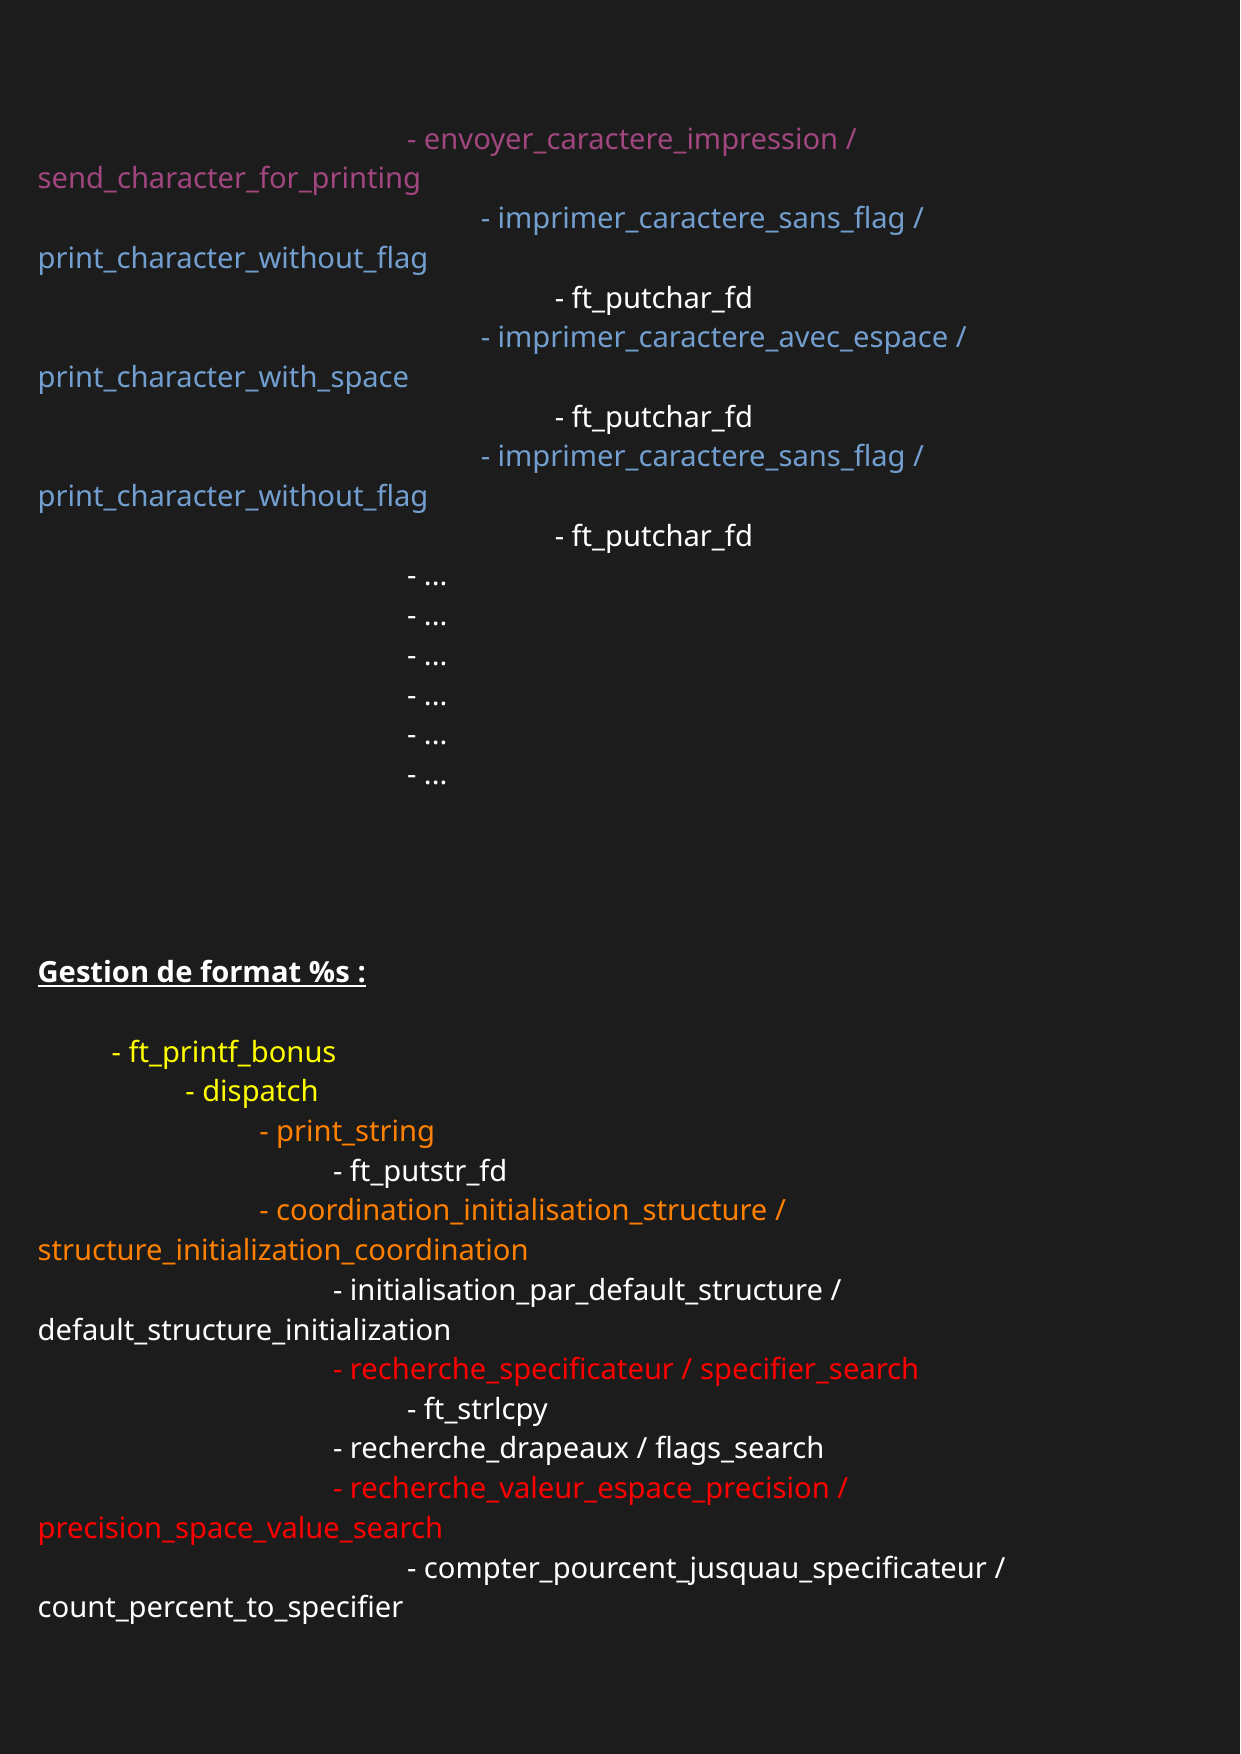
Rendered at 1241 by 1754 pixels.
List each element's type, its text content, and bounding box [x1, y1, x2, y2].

text - ft_putchar_fd [37, 277, 1212, 317]
text - ... [37, 713, 1212, 753]
text - imprimer_caractere_sans_flag / print_character_without_flag [37, 197, 1212, 277]
text - ... [37, 555, 1212, 594]
text - ... [37, 594, 1212, 634]
text - recherche_valeur_espace_precision / precision_space_value_search [37, 1467, 1212, 1547]
text - envoyer_caractere_impression / send_character_for_printing [37, 118, 1212, 197]
text - imprimer_caractere_sans_flag / print_character_without_flag [37, 436, 1212, 515]
text - recherche_specificateur / specifier_search [37, 1348, 1212, 1388]
text - compter_pourcent_jusquau_specificateur / count_percent_to_specifier [37, 1547, 1212, 1626]
text - ft_putstr_fd [37, 1150, 1212, 1190]
text - ft_putchar_fd [37, 515, 1212, 555]
text - ft_printf_bonus [37, 1031, 1212, 1071]
text - ft_putchar_fd [37, 396, 1212, 436]
text Gestion de format %s : [37, 952, 1212, 991]
text - ... [37, 634, 1212, 674]
text - recherche_drapeaux / flags_search [37, 1428, 1212, 1467]
text - dispatch [37, 1071, 1212, 1110]
text - ... [37, 674, 1212, 713]
text - initialisation_par_default_structure / default_structure_initialization [37, 1269, 1212, 1348]
text - imprimer_caractere_avec_espace / print_character_with_space [37, 317, 1212, 396]
text - ... [37, 753, 1212, 793]
text - coordination_initialisation_structure / structure_initialization_coordination [37, 1190, 1212, 1269]
text - print_string [37, 1110, 1212, 1150]
text - ft_strlcpy [37, 1388, 1212, 1428]
